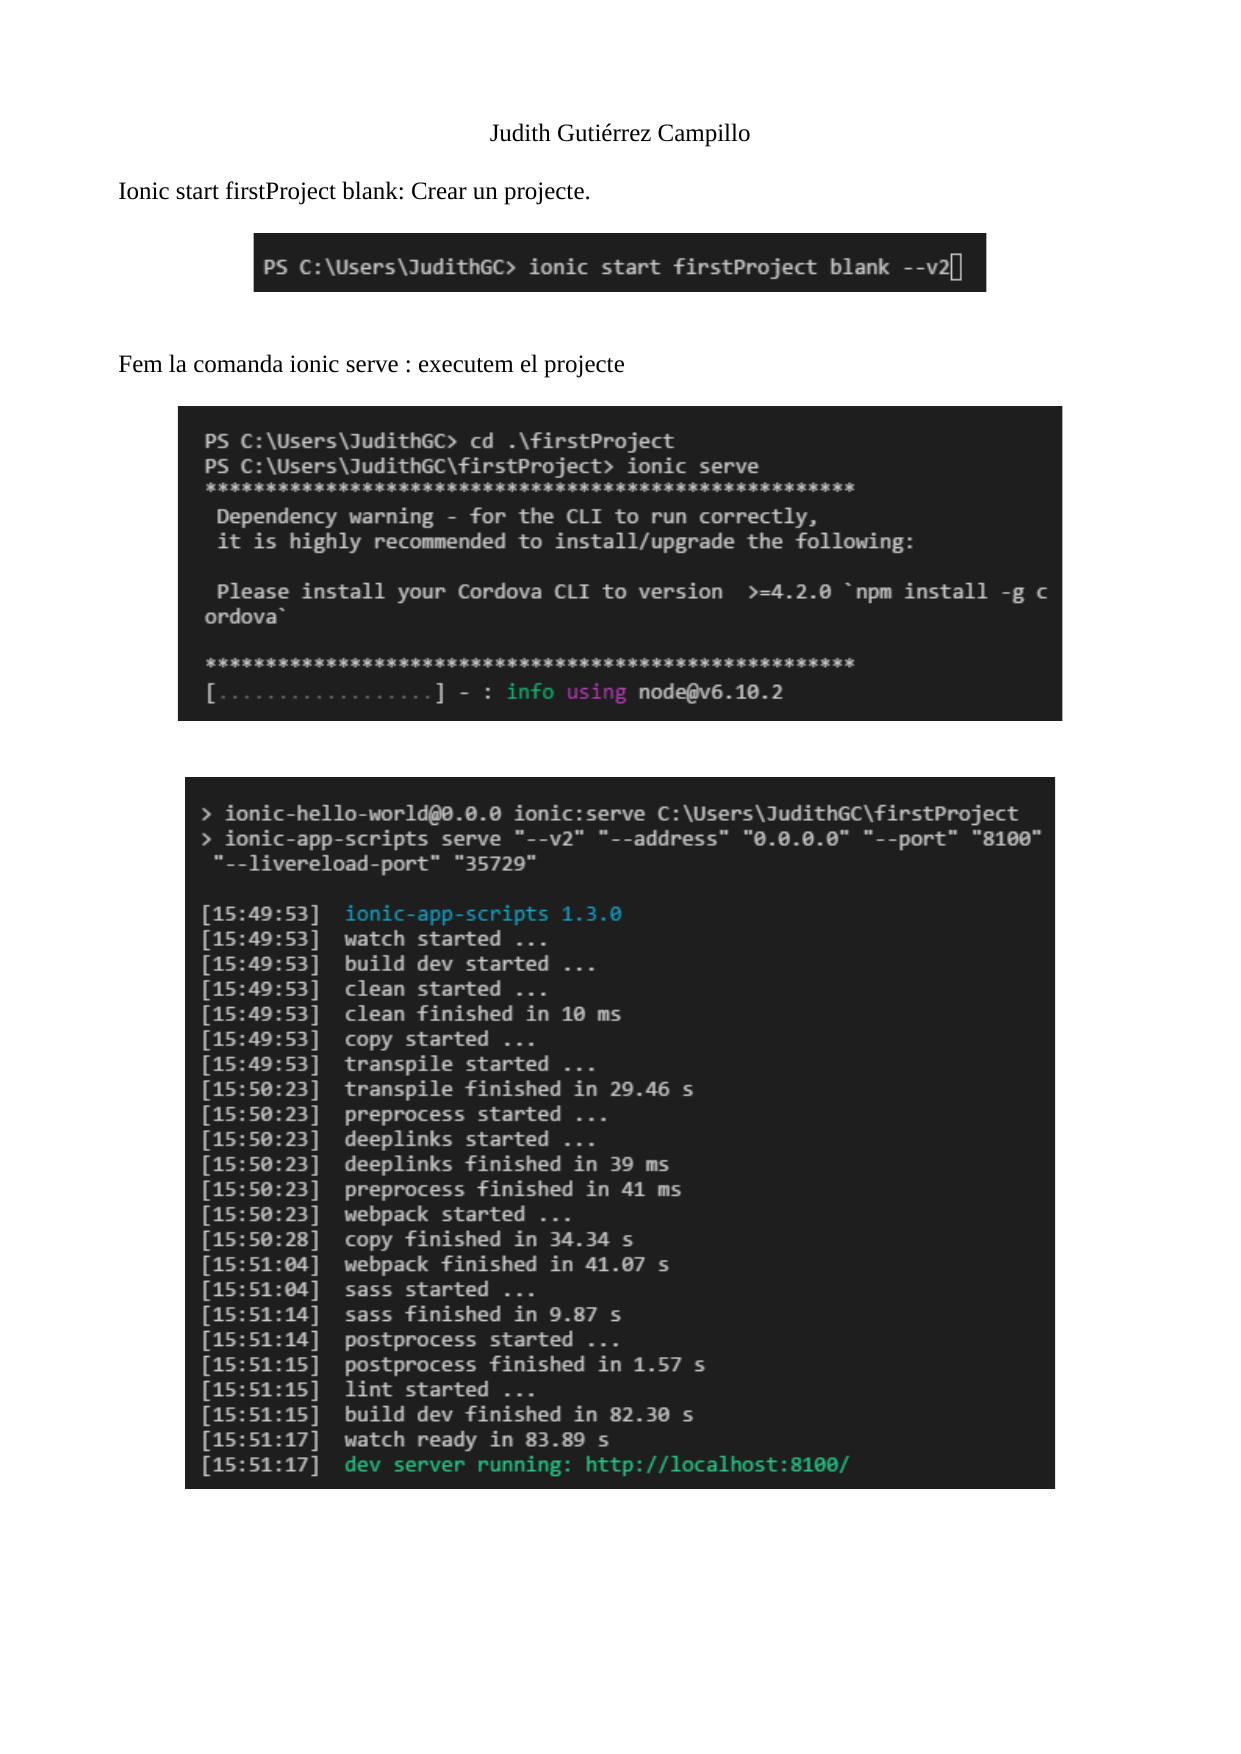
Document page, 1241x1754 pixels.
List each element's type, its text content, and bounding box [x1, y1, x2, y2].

picture [253, 233, 987, 292]
text Ionic start firstProject blank: Crear un projecte. [118, 176, 1122, 205]
picture [177, 406, 1063, 721]
text Fem la comanda ionic serve : executem el projecte [118, 349, 1122, 378]
picture [185, 777, 1056, 1489]
